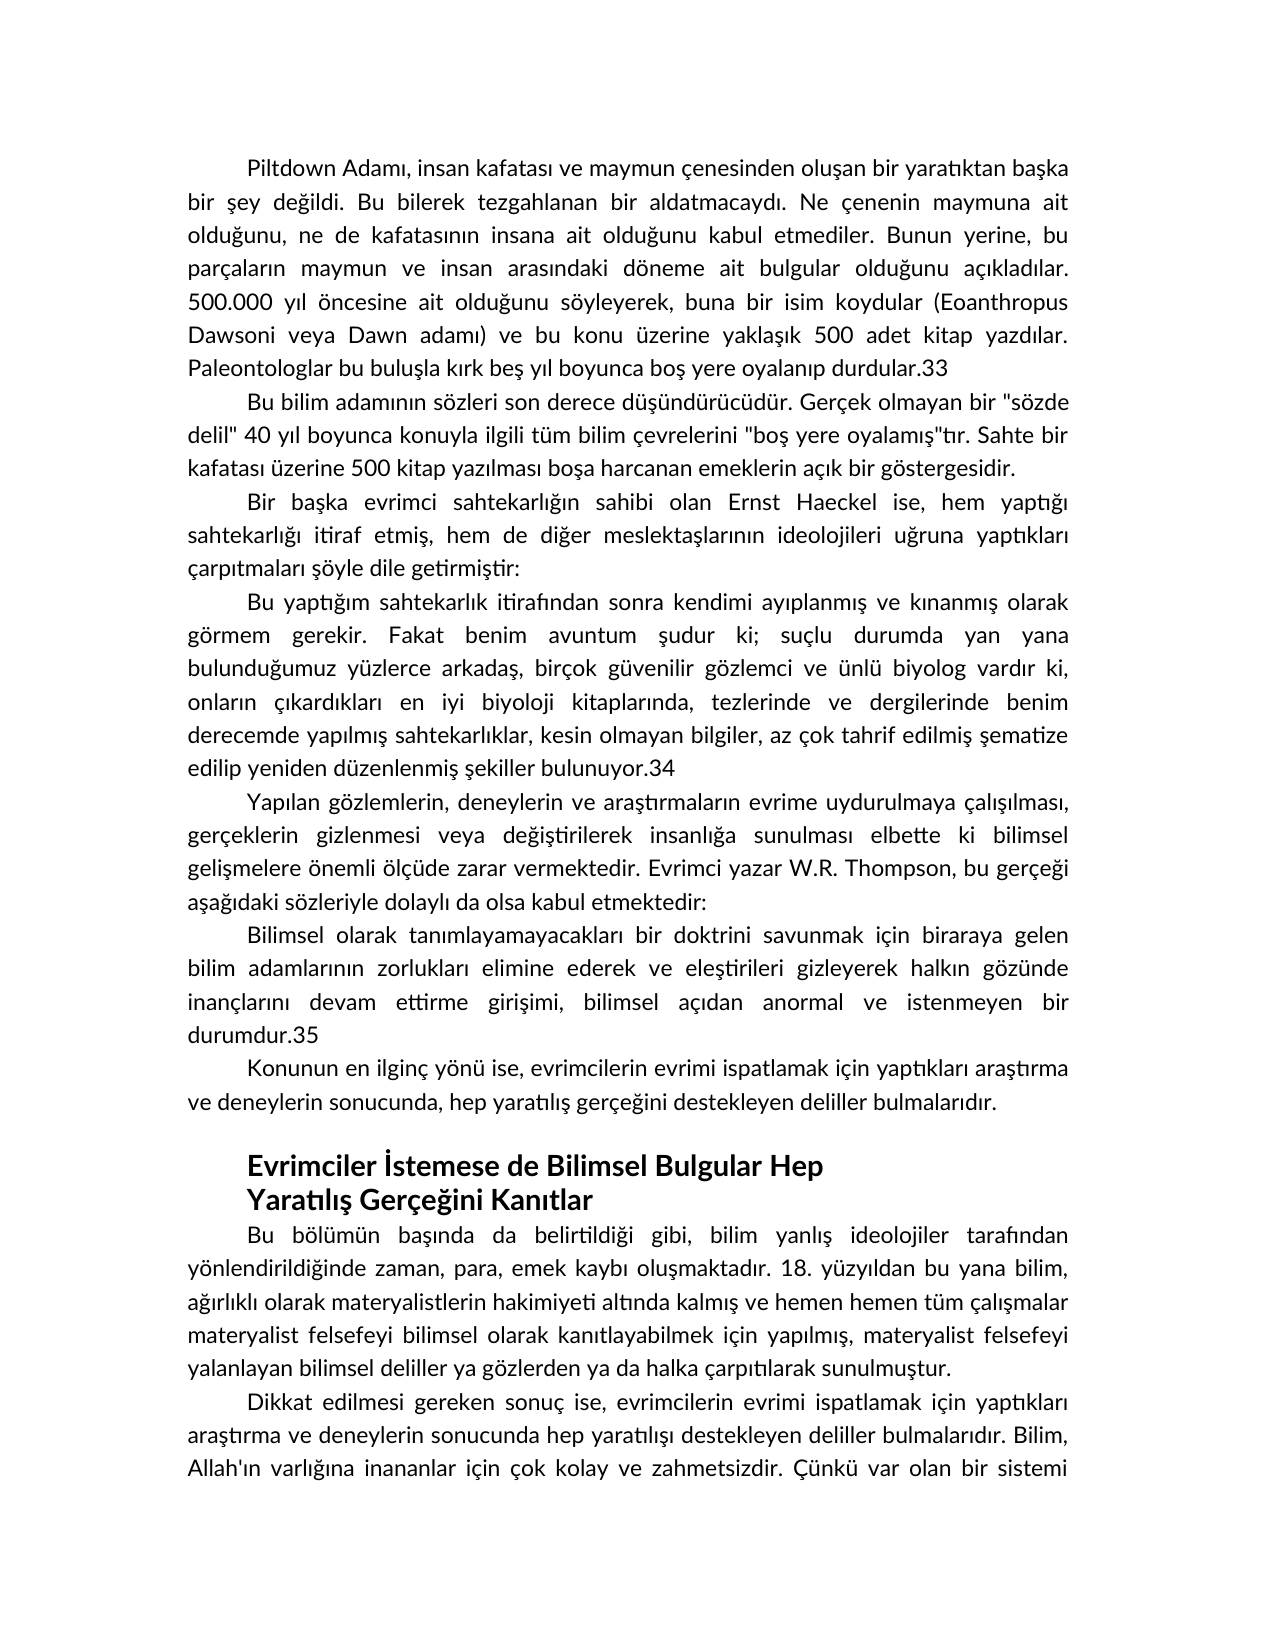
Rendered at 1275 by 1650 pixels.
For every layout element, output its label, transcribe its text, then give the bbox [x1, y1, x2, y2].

text Yaratılış Gerçeğini Kanıtlar [187, 1183, 1070, 1217]
text Konunun en ilginç yönü ise, evrimcilerin evrimi ispatlamak için yaptıkları araştırma ve deneylerin sonucunda, hep yaratılış gerçeğini destekleyen deliller bulmalarıdır. [187, 1050, 1070, 1117]
text Dikkat edilmesi gereken sonuç ise, evrimcilerin evrimi ispatlamak için yaptıkları araştırma ve deneylerin sonucunda hep yaratılışı destekleyen deliller bulmalarıdır. Bilim, Allah'ın varlığına inananlar için çok kolay ve zahmetsizdir. Çünkü var olan bir sistemi [187, 1383, 1070, 1483]
text Bir başka evrimci sahtekarlığın sahibi olan Ernst Haeckel ise, hem yaptığı sahtekarlığı itiraf etmiş, hem de diğer meslektaşlarının ideolojileri uğruna yaptıkları çarpıtmaları şöyle dile getirmiştir: [187, 483, 1070, 583]
text Piltdown Adamı, insan kafatası ve maymun çenesinden oluşan bir yaratıktan başka bir şey değildi. Bu bilerek tezgahlanan bir aldatmacaydı. Ne çenenin maymuna ait olduğunu, ne de kafatasının insana ait olduğunu kabul etmediler. Bunun yerine, bu parçaların maymun ve insan arasındaki döneme ait bulgular olduğunu açıkladılar. 500.000 yıl öncesine ait olduğunu söyleyerek, buna bir isim koydular (Eoanthropus Dawsoni veya Dawn adamı) ve bu konu üzerine yaklaşık 500 adet kitap yazdılar. Paleontologlar bu buluşla kırk beş yıl boyunca boş yere oyalanıp durdular.33 [187, 150, 1070, 383]
text Bu bilim adamının sözleri son derece düşündürücüdür. Gerçek olmayan bir "sözde delil" 40 yıl boyunca konuyla ilgili tüm bilim çevrelerini "boş yere oyalamış"tır. Sahte bir kafatası üzerine 500 kitap yazılması boşa harcanan emeklerin açık bir göstergesidir. [187, 383, 1070, 483]
text Bu bölümün başında da belirtildiği gibi, bilim yanlış ideolojiler tarafından yönlendirildiğinde zaman, para, emek kaybı oluşmaktadır. 18. yüzyıldan bu yana bilim, ağırlıklı olarak materyalistlerin hakimiyeti altında kalmış ve hemen hemen tüm çalışmalar materyalist felsefeyi bilimsel olarak kanıtlayabilmek için yapılmış, materyalist felsefeyi yalanlayan bilimsel deliller ya gözlerden ya da halka çarpıtılarak sunulmuştur. [187, 1217, 1070, 1383]
text Evrimciler İstemese de Bilimsel Bulgular Hep [187, 1150, 1070, 1183]
text Bu yaptığım sahtekarlık itirafından sonra kendimi ayıplanmış ve kınanmış olarak görmem gerekir. Fakat benim avuntum şudur ki; suçlu durumda yan yana bulunduğumuz yüzlerce arkadaş, birçok güvenilir gözlemci ve ünlü biyolog vardır ki, onların çıkardıkları en iyi biyoloji kitaplarında, tezlerinde ve dergilerinde benim derecemde yapılmış sahtekarlıklar, kesin olmayan bilgiler, az çok tahrif edilmiş şematize edilip yeniden düzenlenmiş şekiller bulunuyor.34 [187, 583, 1070, 783]
text Bilimsel olarak tanımlayamayacakları bir doktrini savunmak için biraraya gelen bilim adamlarının zorlukları elimine ederek ve eleştirileri gizleyerek halkın gözünde inançlarını devam ettirme girişimi, bilimsel açıdan anormal ve istenmeyen bir durumdur.35 [187, 917, 1070, 1050]
text Yapılan gözlemlerin, deneylerin ve araştırmaların evrime uydurulmaya çalışılması, gerçeklerin gizlenmesi veya değiştirilerek insanlığa sunulması elbette ki bilimsel gelişmelere önemli ölçüde zarar vermektedir. Evrimci yazar W.R. Thompson, bu gerçeği aşağıdaki sözleriyle dolaylı da olsa kabul etmektedir: [187, 783, 1070, 917]
